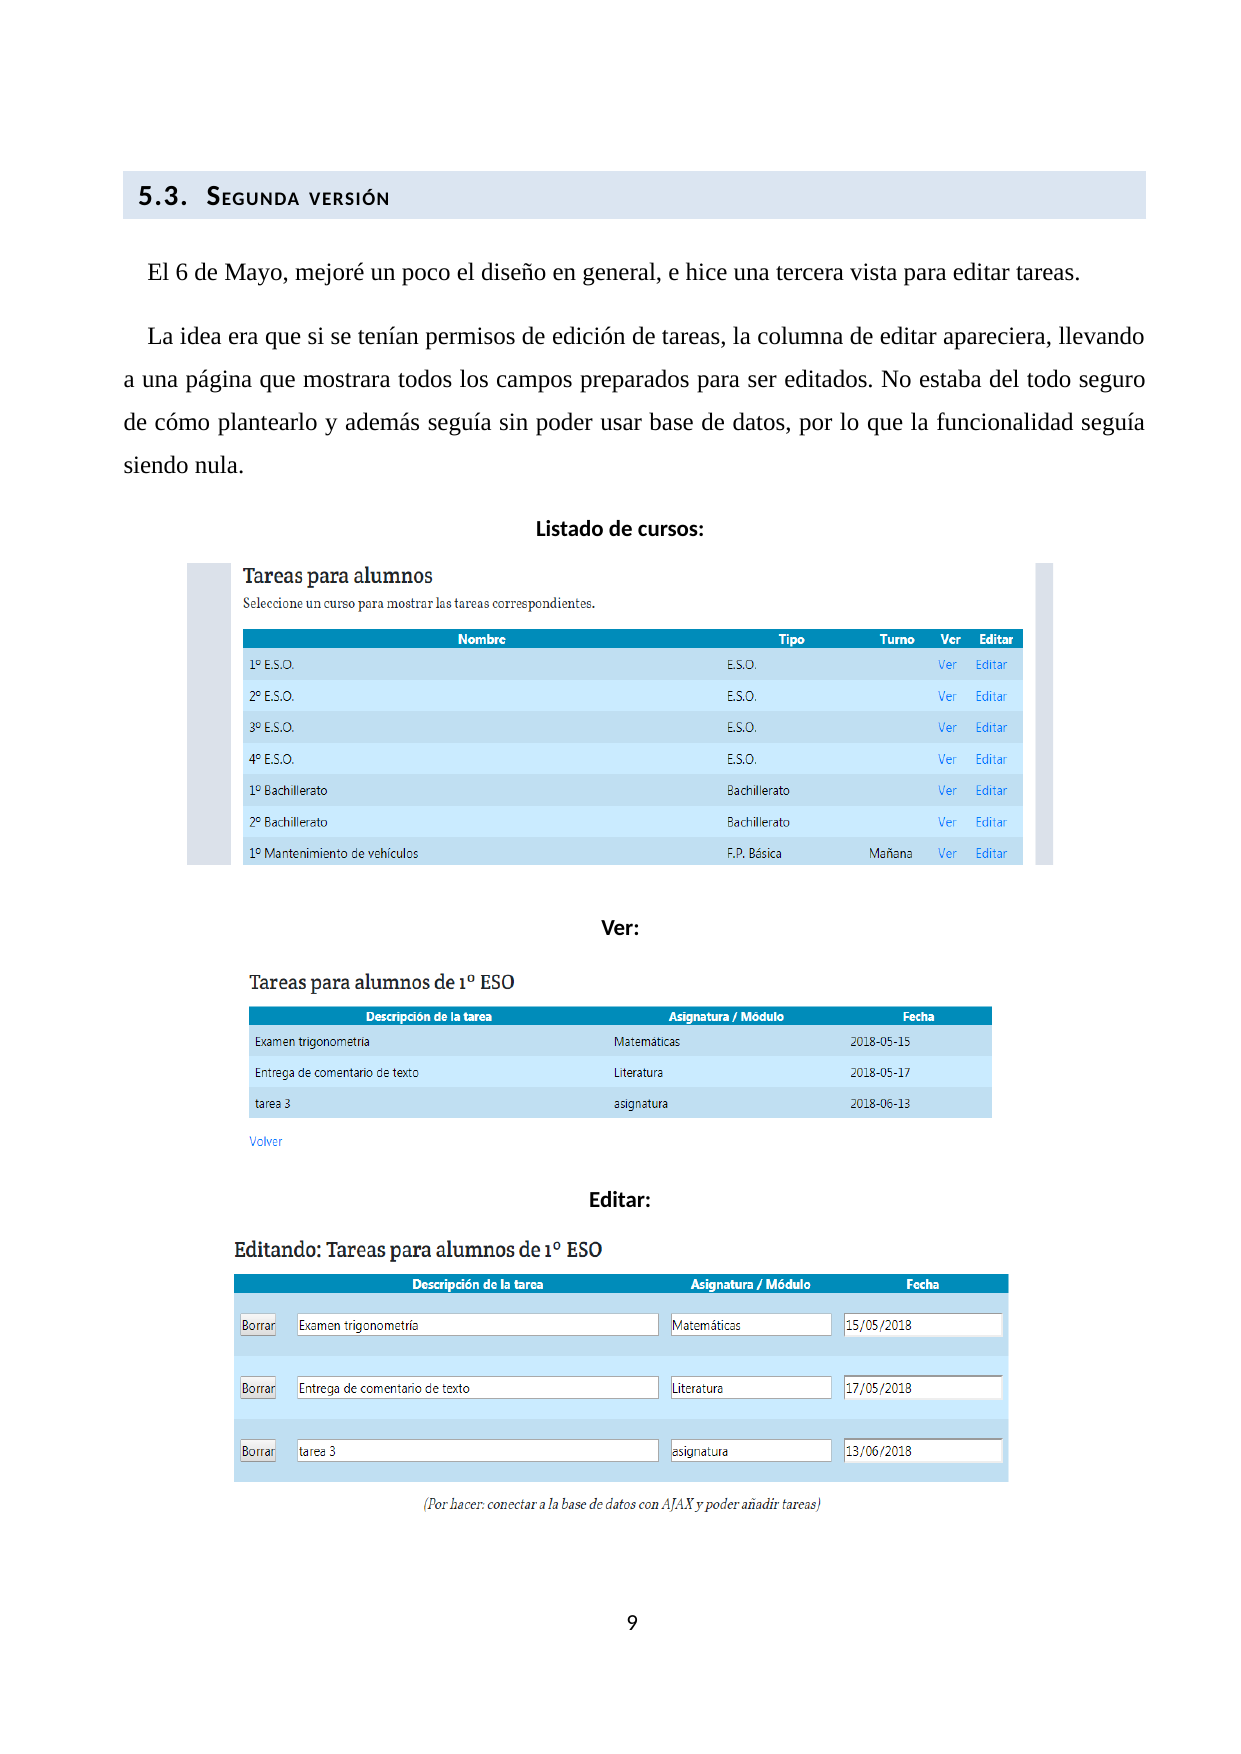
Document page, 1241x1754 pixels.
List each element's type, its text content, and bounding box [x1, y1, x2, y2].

text Ver: [94, 913, 1146, 941]
text La idea era que si se tenían permisos de edición de tareas, la columna de editar apareciera, llevando a una página que mostrara todos los campos preparados para ser editados. No estaba del todo seguro de cómo plantearlo y además seguía sin poder usar base de datos, por lo que la funcionalidad seguía siendo nula. [123, 321, 1146, 479]
subtitle Segunda versión [130, 177, 1140, 213]
text Listado de cursos: [94, 514, 1146, 542]
picture [241, 963, 999, 1161]
picture [223, 1234, 1017, 1524]
text El 6 de Mayo, mejoré un poco el diseño en general, e hice una tercera vista para editar tareas. [123, 257, 1146, 286]
picture [187, 563, 1054, 865]
text Editar: [94, 1186, 1146, 1214]
